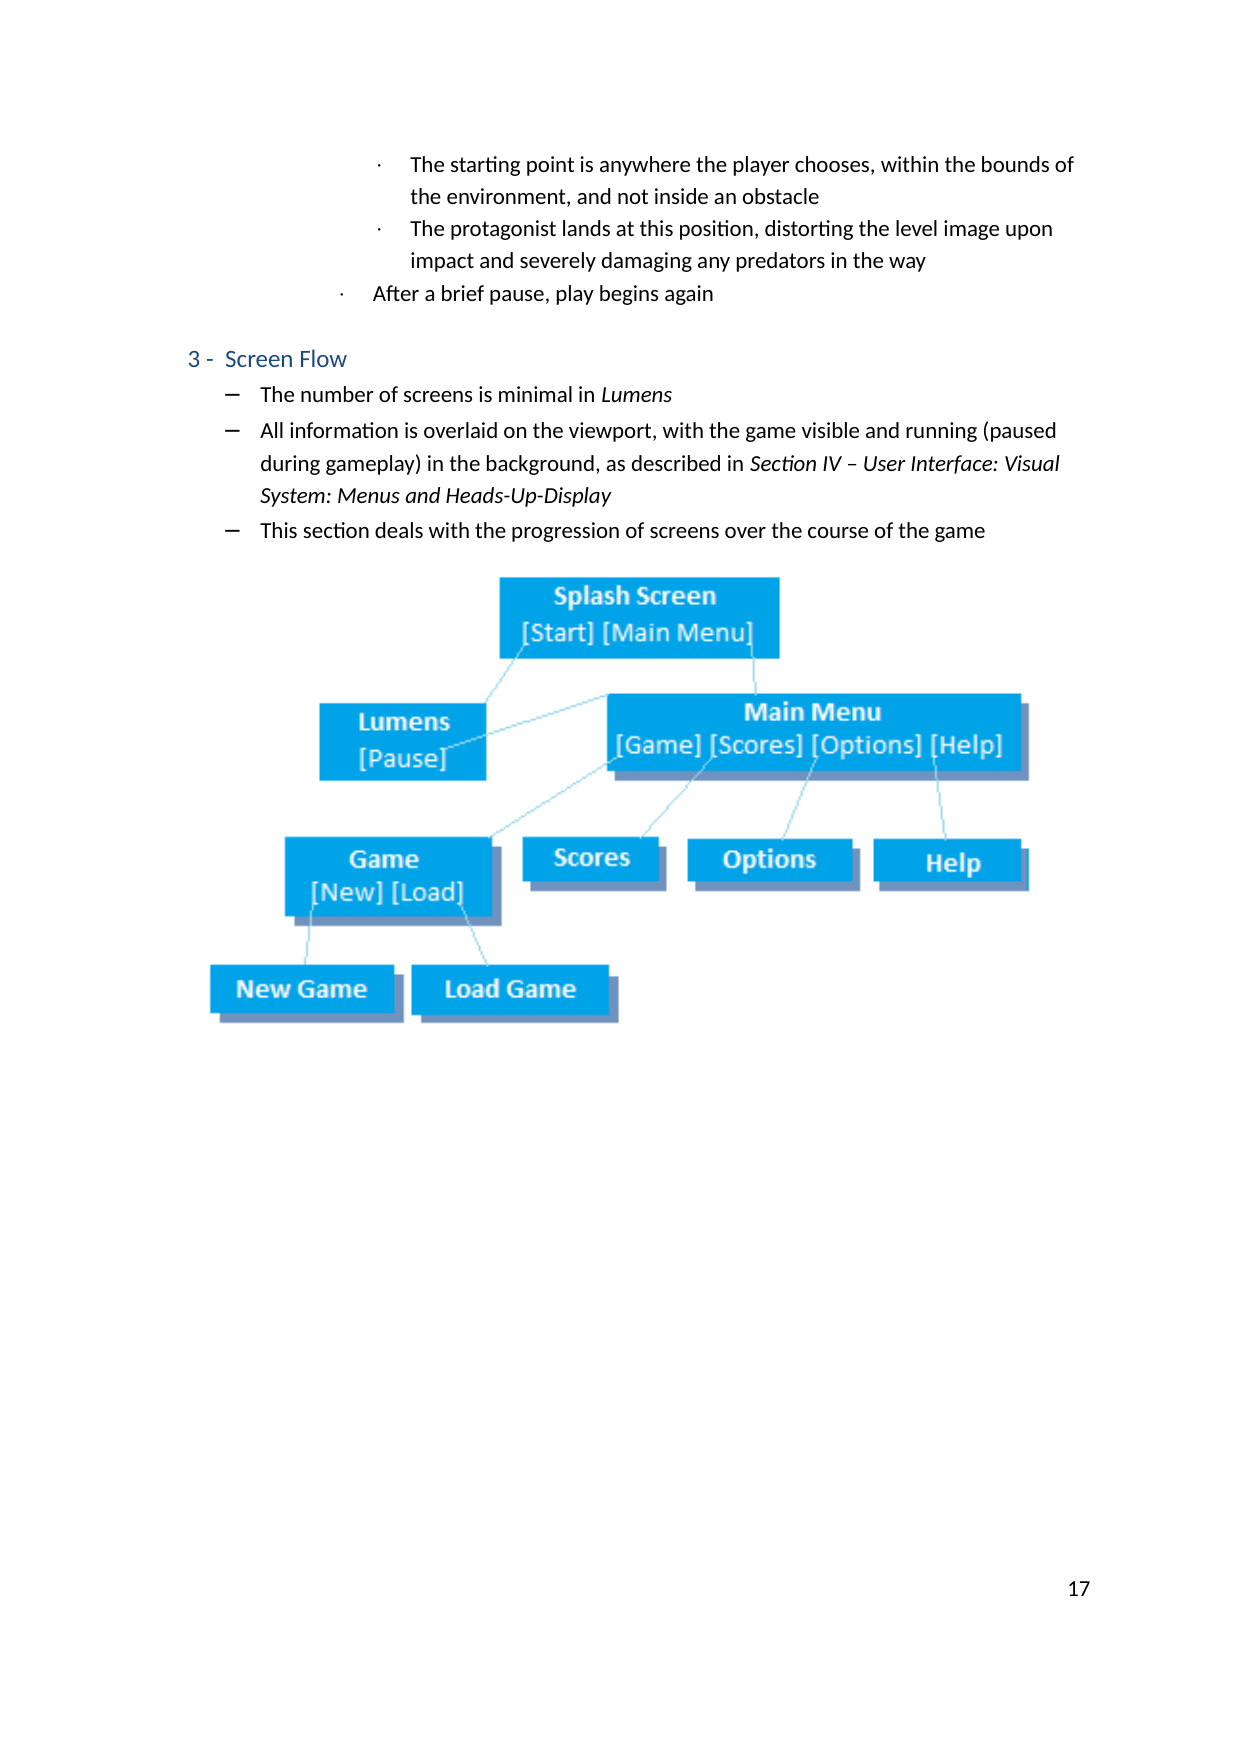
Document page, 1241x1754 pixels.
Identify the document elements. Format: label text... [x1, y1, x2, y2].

list Screen Flow [187, 343, 1090, 374]
list All information is overlaid on the viewport, with the game visible and running (paused during gameplay) in the background, as described in Section IV – User Interface: Visual System: Menus and Heads-Up-Display [223, 414, 1090, 510]
list After a brief pause, play begins again [335, 279, 1090, 307]
list The number of screens is minimal in Lumens [223, 378, 1090, 409]
list This section deals with the progression of screens over the course of the game [223, 514, 1090, 545]
list The starting point is anywhere the player chooses, within the bounds of the environment, and not inside an obstacle [373, 150, 1090, 210]
list The protagonist lands at this position, distorting the level image upon impact and severely damaging any predators in the way [373, 214, 1090, 274]
